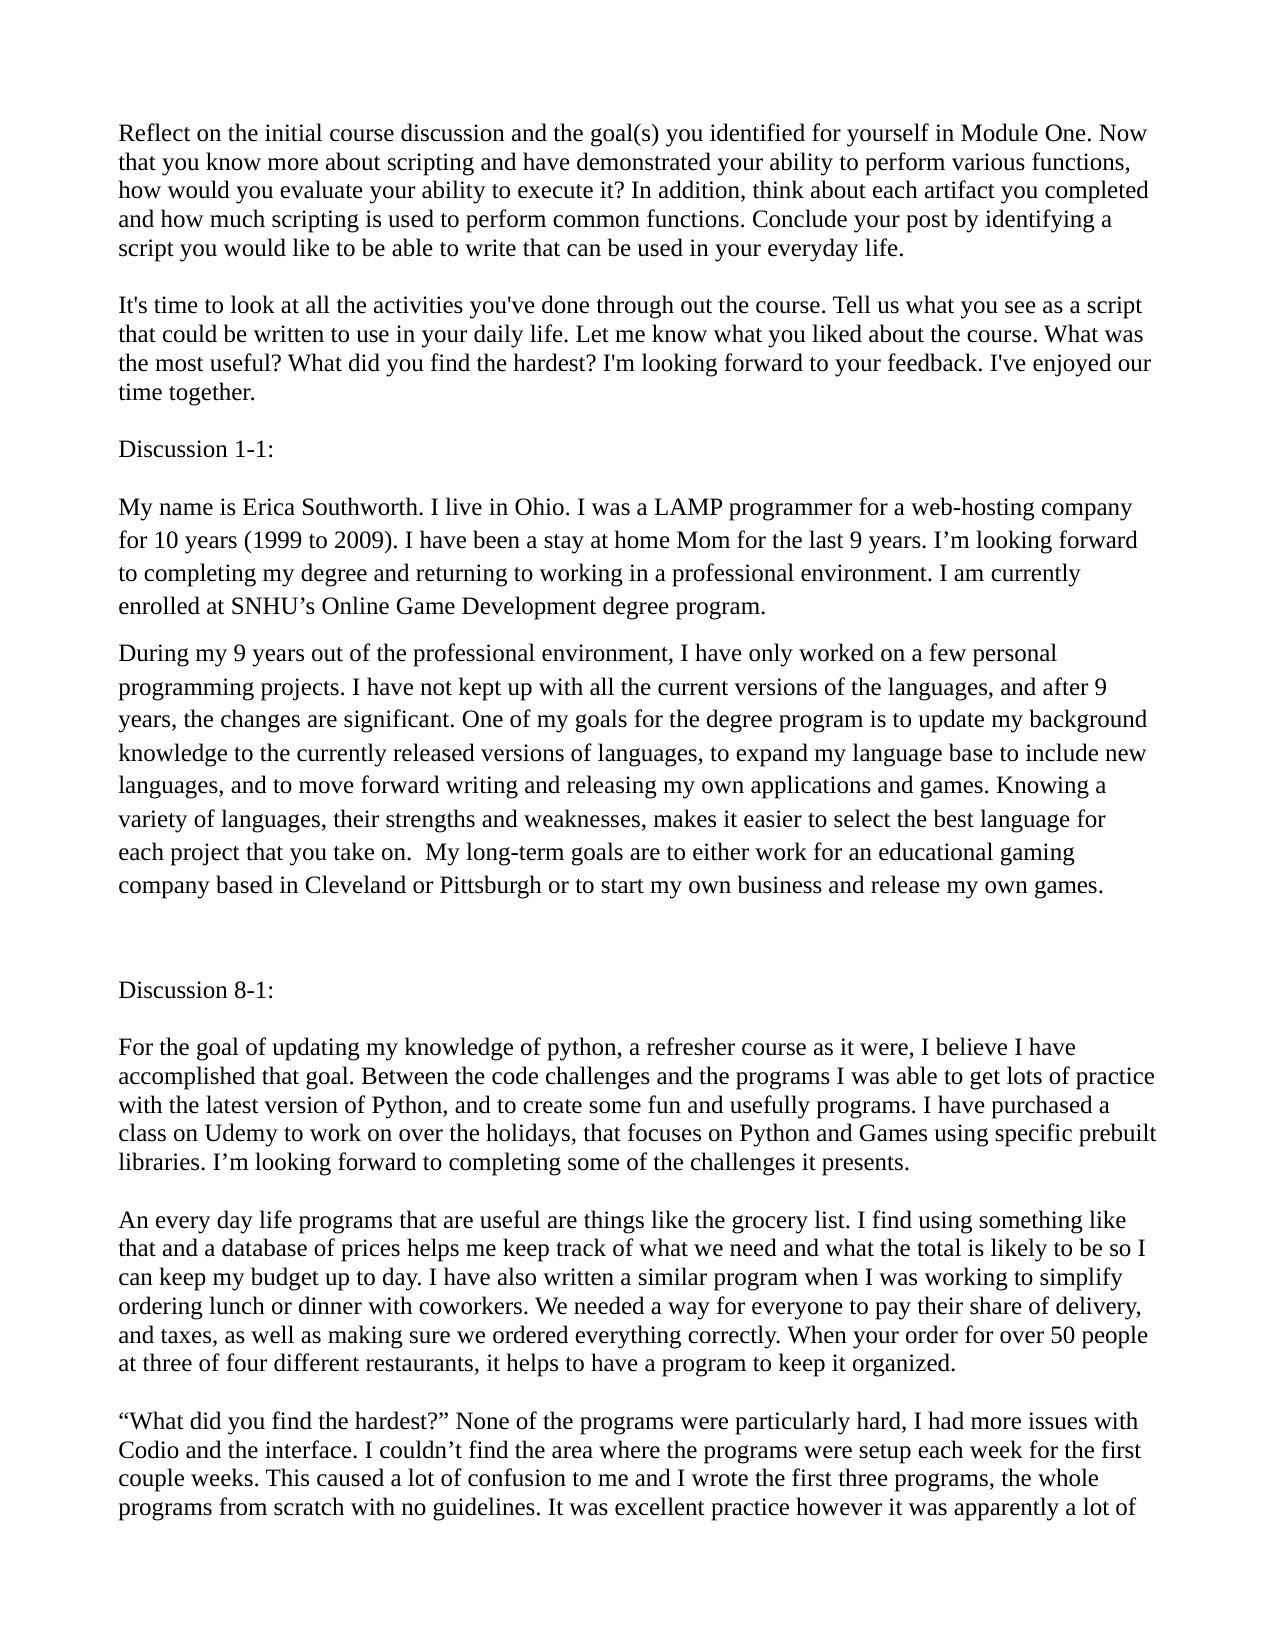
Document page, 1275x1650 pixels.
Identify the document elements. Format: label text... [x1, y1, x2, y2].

text An every day life programs that are useful are things like the grocery list. I find using something like that and a database of prices helps me keep track of what we need and what the total is likely to be so I can keep my budget up to day. I have also written a similar program when I was working to simplify ordering lunch or dinner with coworkers. We needed a way for everyone to pay their share of delivery, and taxes, as well as making sure we ordered everything correctly. When your order for over 50 people at three of four different restaurants, it helps to have a program to keep it organized. [118, 1205, 1157, 1377]
text Reflect on the initial course discussion and the goal(s) you identified for yourself in Module One. Now that you know more about scripting and have demonstrated your ability to perform various functions, how would you evaluate your ability to execute it? In addition, think about each artifact you completed and how much scripting is used to perform common functions. Conclude your post by identifying a script you would like to be able to write that can be used in your everyday life. [118, 118, 1157, 262]
text Discussion 1-1: [118, 434, 1157, 463]
text For the goal of updating my knowledge of python, a refresher course as it were, I believe I have accomplished that goal. Between the code challenges and the programs I was able to get lots of practice with the latest version of Python, and to create some fun and usefully programs. I have purchased a class on Udemy to work on over the holidays, that focuses on Python and Games using specific prebuilt libraries. I’m looking forward to completing some of the challenges it presents. [118, 1032, 1157, 1176]
text My name is Erica Southworth. I live in Ohio. I was a LAMP programmer for a web-hosting company for 10 years (1999 to 2009). I have been a stay at home Mom for the last 9 years. I’m looking forward to completing my degree and returning to working in a professional environment. I am currently enrolled at SNHU’s Online Game Development degree program. [118, 492, 1157, 620]
text It's time to look at all the activities you've done through out the course. Tell us what you see as a script that could be written to use in your daily life. Let me know what you liked about the course. What was the most useful? What did you find the hardest? I'm looking forward to your feedback. I've enjoyed our time together. [118, 291, 1157, 406]
text During my 9 years out of the professional environment, I have only worked on a few personal programming projects. I have not kept up with all the current versions of the languages, and after 9 years, the changes are significant. One of my goals for the degree program is to update my background knowledge to the currently released versions of languages, to expand my language base to include new languages, and to move forward writing and releasing my own applications and games. Knowing a variety of languages, their strengths and weaknesses, makes it easier to select the best language for each project that you take on. My long-term goals are to either work for an educational gaming company based in Cleveland or Pittsburgh or to start my own business and release my own games. [118, 638, 1157, 898]
text Discussion 8-1: [118, 975, 1157, 1003]
text “What did you find the hardest?” None of the programs were particularly hard, I had more issues with Codio and the interface. I couldn’t find the area where the programs were setup each week for the first couple weeks. This caused a lot of confusion to me and I wrote the first three programs, the whole programs from scratch with no guidelines. It was excellent practice however it was apparently a lot of [118, 1406, 1157, 1521]
